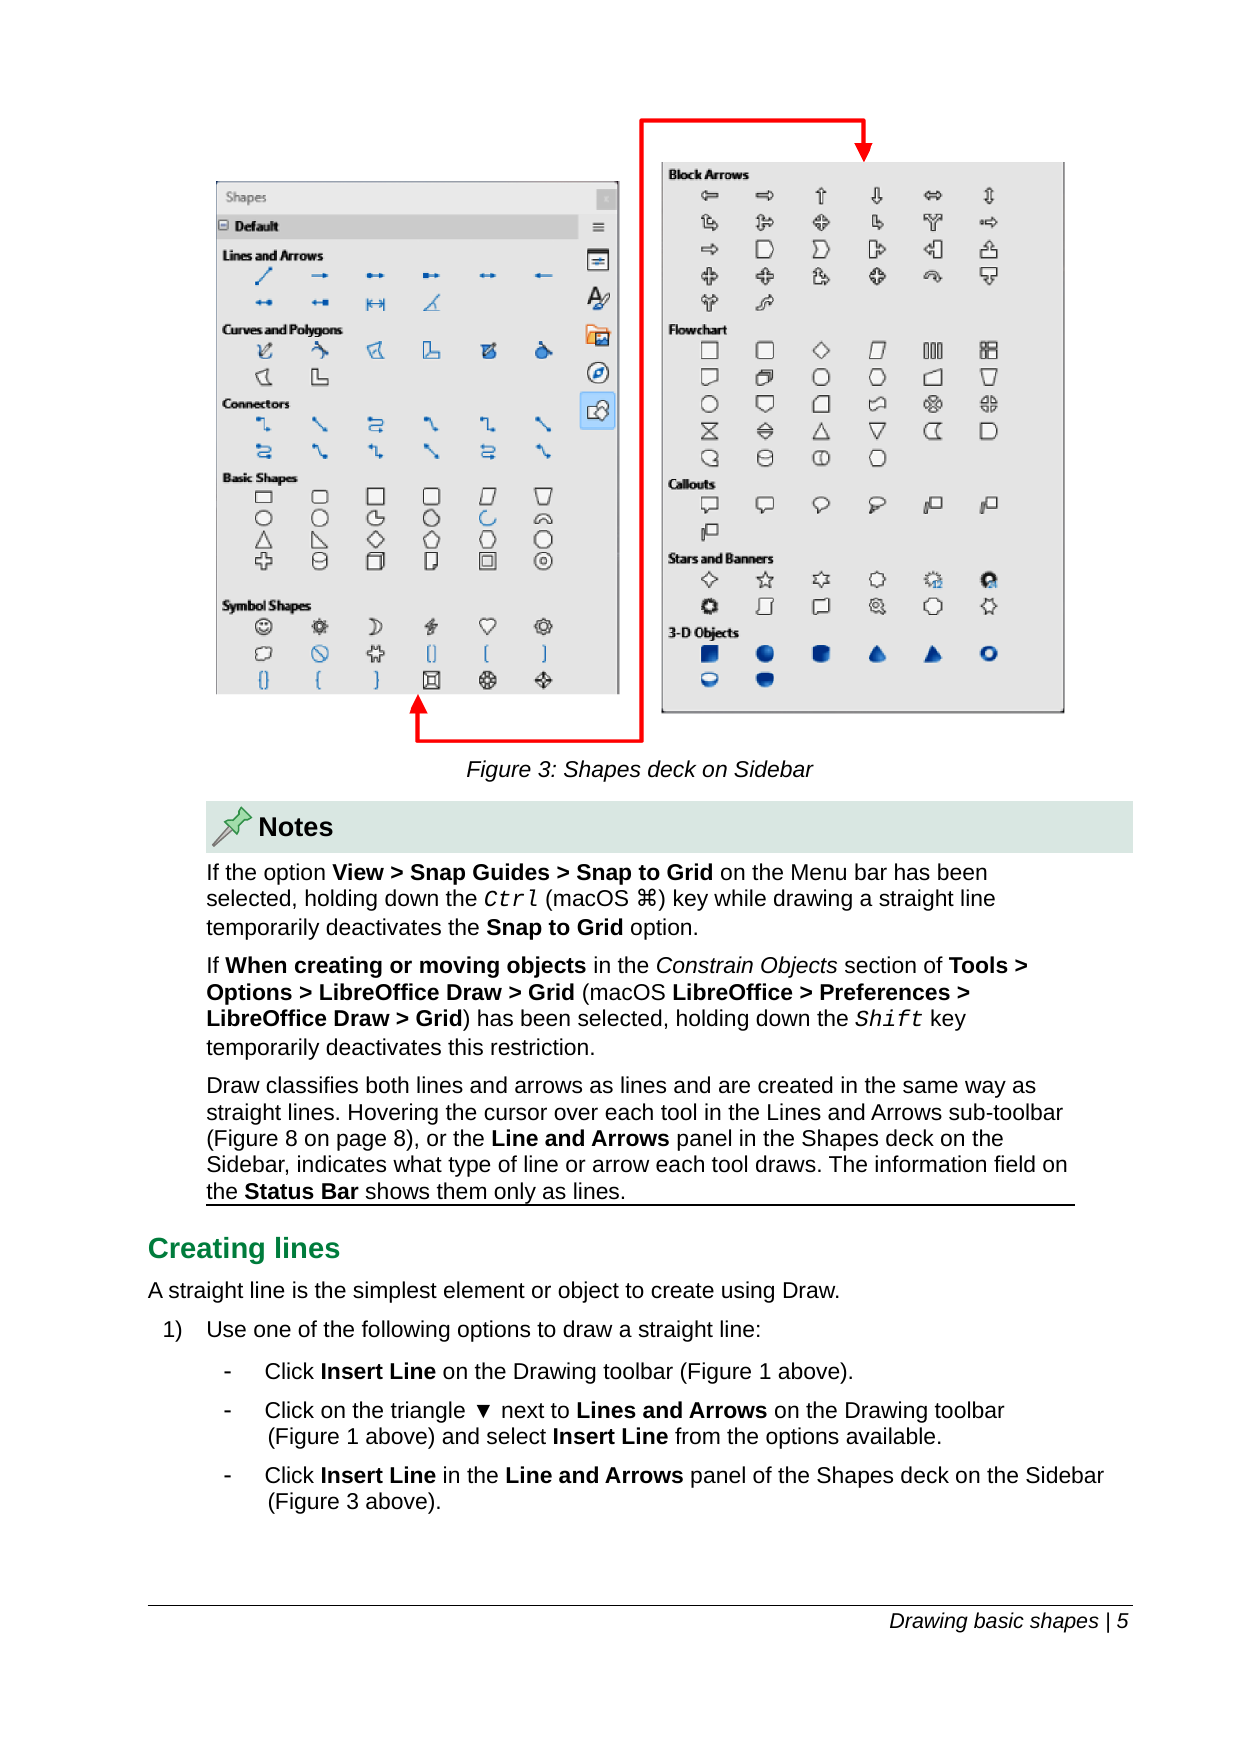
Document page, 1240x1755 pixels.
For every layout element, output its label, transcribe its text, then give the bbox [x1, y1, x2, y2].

list Use one of the following options to draw a straight line: [162, 1316, 1133, 1342]
text Draw classifies both lines and arrows as lines and are created in the same way as straight lines. Hovering the cursor over each tool in the Lines and Arrows sub‑toolbar (Figure 8 on page 11), or the Line and Arrows panel in the Shapes deck on the Sidebar, indicates what type of line or arrow each tool draws. The information field on the Status Bar shows them only as lines. [206, 1072, 1075, 1204]
text If When creating or moving objects in the Constrain Objects section of Tools > Options > LibreOffice Draw > Grid (macOS LibreOffice > Preferences > LibreOffice Draw > Grid) has been selected, holding down the Shift key temporarily deactivates this restriction. [206, 952, 1075, 1060]
subtitle Creating lines [148, 1231, 1133, 1265]
list A straight line is the simplest element or object to create using Draw. [148, 1277, 1133, 1304]
picture [216, 118, 1065, 743]
subtitle Notes [206, 801, 1133, 853]
list Click Insert Line in the Line and Arrows panel of the Shapes deck on the Sidebar (Figure 3 above). [221, 1459, 1133, 1518]
text If the option View > Snap Guides > Snap to Grid on the Menu bar has been selected, holding down the Ctrl (macOS ⌘) key while drawing a straight line temporarily deactivates the Snap to Grid option. [206, 859, 1075, 940]
list Click on the triangle ▼ next to Lines and Arrows on the Drawing toolbar (Figure 1 above) and select Insert Line from the options available. [221, 1394, 1133, 1449]
list Click Insert Line on the Drawing toolbar (Figure 1 above). [221, 1355, 1133, 1384]
text Figure 3: Shapes deck on Sidebar [216, 756, 1065, 782]
